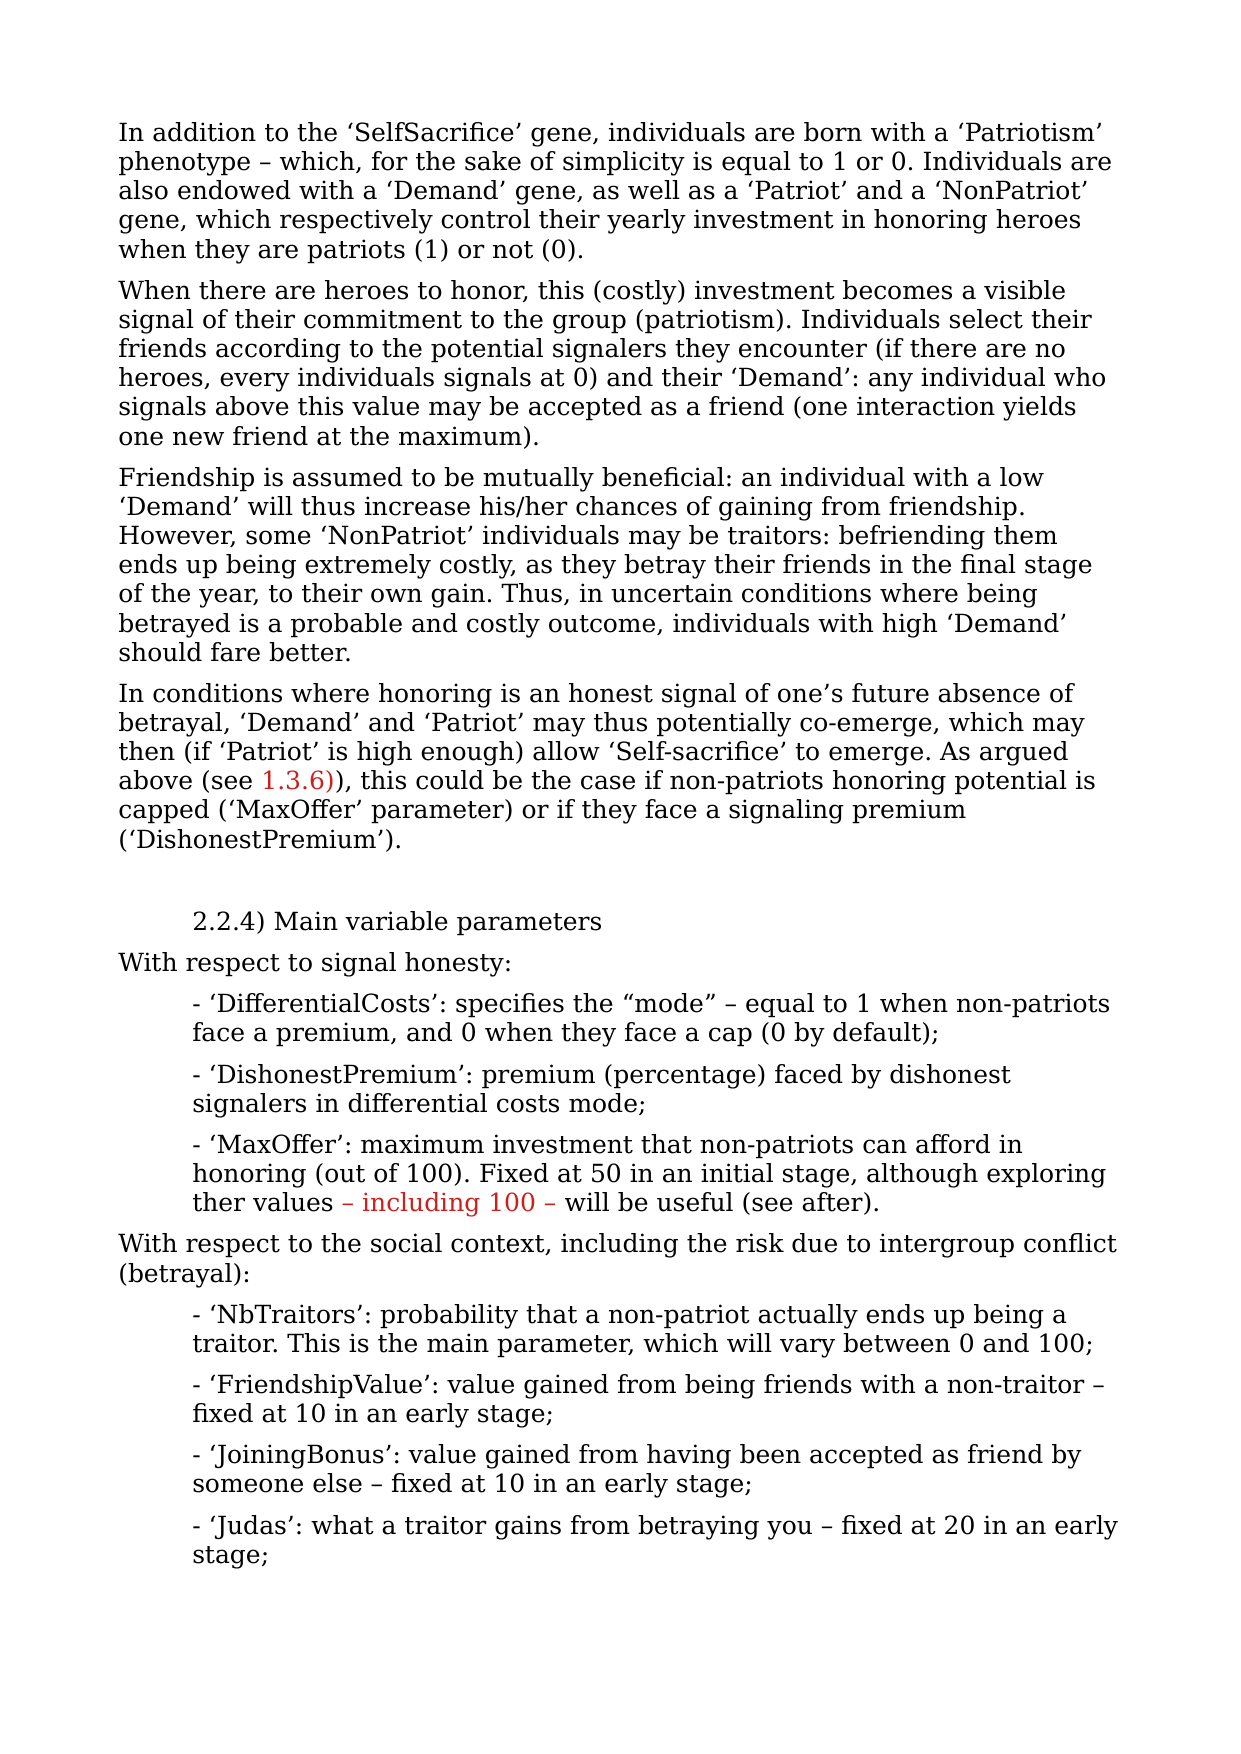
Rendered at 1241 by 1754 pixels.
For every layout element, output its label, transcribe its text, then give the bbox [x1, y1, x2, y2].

text - ‘Judas’: what a traitor gains from betraying you – fixed at 20 in an early stage; [118, 1511, 1122, 1569]
text In conditions where honoring is an honest signal of one’s future absence of betrayal, ‘Demand’ and ‘Patriot’ may thus potentially co-emerge, which may then (if ‘Patriot’ is high enough) allow ‘Self-sacrifice’ to emerge. As argued above (see 1.3.6)), this could be the case if non-patriots honoring potential is capped (‘MaxOffer’ parameter) or if they face a signaling premium (‘DishonestPremium’). [118, 679, 1122, 854]
text 2.2.4) Main variable parameters [118, 907, 1122, 936]
text - ‘FriendshipValue’: value gained from being friends with a non-traitor – fixed at 10 in an early stage; [118, 1370, 1122, 1428]
text - ‘NbTraitors’: probability that a non-patriot actually ends up being a traitor. This is the main parameter, which will vary between 0 and 100; [118, 1300, 1122, 1358]
text In addition to the ‘SelfSacrifice’ gene, individuals are born with a ‘Patriotism’ phenotype – which, for the sake of simplicity is equal to 1 or 0. Individuals are also endowed with a ‘Demand’ gene, as well as a ‘Patriot’ and a ‘NonPatriot’ gene, which respectively control their yearly investment in honoring heroes when they are patriots (1) or not (0). [118, 118, 1122, 264]
text - ‘DifferentialCosts’: specifies the “mode” – equal to 1 when non-patriots face a premium, and 0 when they face a cap (0 by default); [118, 989, 1122, 1048]
text - ‘JoiningBonus’: value gained from having been accepted as friend by someone else – fixed at 10 in an early stage; [118, 1441, 1122, 1499]
text When there are heroes to honor, this (costly) investment becomes a visible signal of their commitment to the group (patriotism). Individuals select their friends according to the potential signalers they encounter (if there are no heroes, every individuals signals at 0) and their ‘Demand’: any individual who signals above this value may be accepted as a friend (one interaction yields one new friend at the maximum). [118, 276, 1122, 451]
text - ‘DishonestPremium’: premium (percentage) faced by dishonest signalers in differential costs mode; [118, 1060, 1122, 1118]
text - ‘MaxOffer’: maximum investment that non-patriots can afford in honoring (out of 100). Fixed at 50 in an initial stage, although exploring ther values – including 100 – will be useful (see after). [118, 1130, 1122, 1218]
text With respect to the social context, including the risk due to intergroup conflict (betrayal): [118, 1229, 1122, 1288]
text Friendship is assumed to be mutually beneficial: an individual with a low ‘Demand’ will thus increase his/her chances of gaining from friendship. However, some ‘NonPatriot’ individuals may be traitors: befriending them ends up being extremely costly, as they betray their friends in the final stage of the year, to their own gain. Thus, in uncertain conditions where being betrayed is a probable and costly outcome, individuals with high ‘Demand’ should fare better. [118, 463, 1122, 667]
text With respect to signal honesty: [118, 948, 1122, 977]
